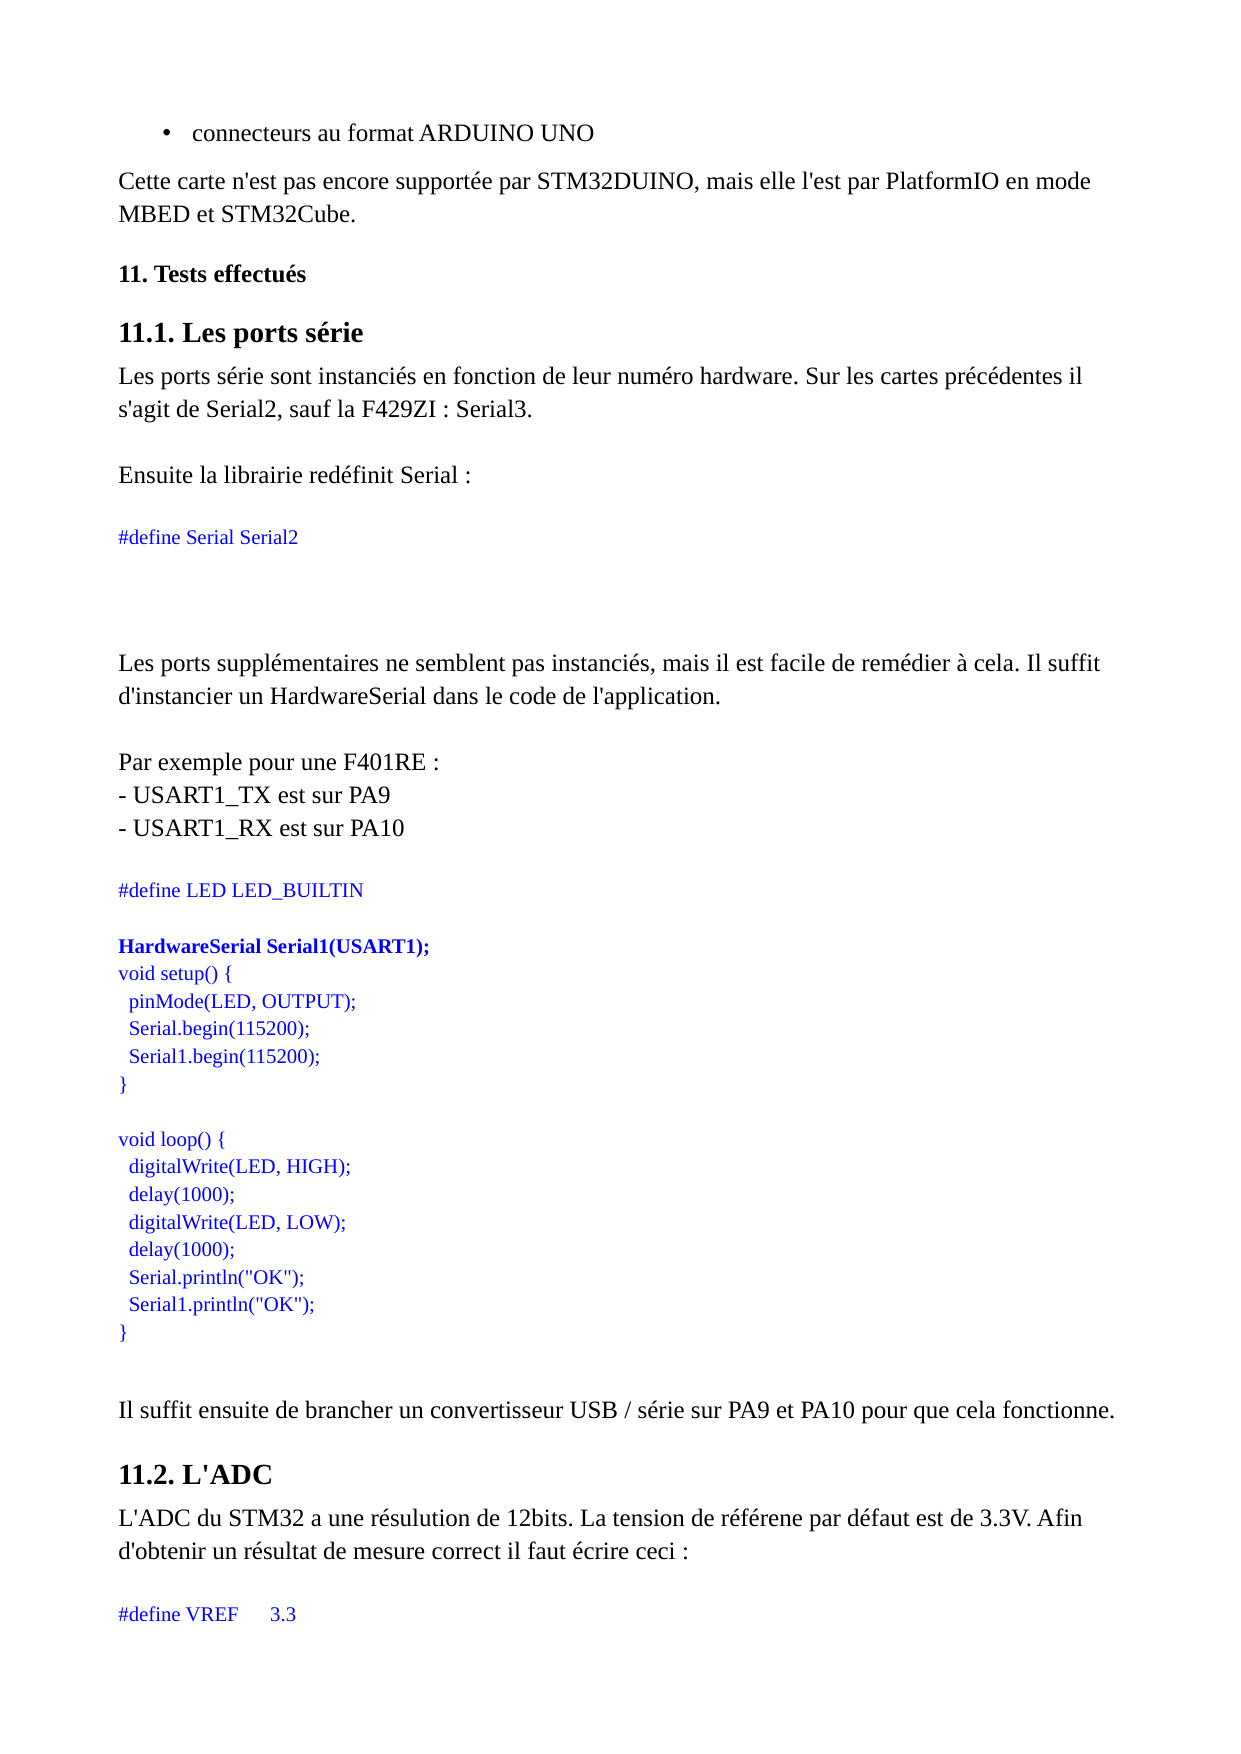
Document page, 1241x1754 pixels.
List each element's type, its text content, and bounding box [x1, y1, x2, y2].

text Les ports supplémentaires ne semblent pas instanciés, mais il est facile de remédier à cela. Il suffit d'instancier un HardwareSerial dans le code de l'application. Par exemple pour une F401RE : - USART1_TX est sur PA9 - USART1_RX est sur PA10 #define LED LED_BUILTIN HardwareSerial Serial1(USART1); void setup() { pinMode(LED, OUTPUT); Serial.begin(115200); Serial1.begin(115200); } void loop() { digitalWrite(LED, HIGH); delay(1000); digitalWrite(LED, LOW); delay(1000); Serial.println("OK"); Serial1.println("OK"); } [118, 648, 1122, 1344]
text Cette carte n'est pas encore supportée par STM32DUINO, mais elle l'est par PlatformIO en mode MBED et STM32Cube. [118, 166, 1122, 227]
text Il suffit ensuite de brancher un convertisseur USB / série sur PA9 et PA10 pour que cela fonctionne. [118, 1362, 1122, 1424]
subtitle 11.1. Les ports série [118, 315, 1122, 348]
text L'ADC du STM32 a une résulution de 12bits. La tension de référene par défaut est de 3.3V. Afin d'obtenir un résultat de mesure correct il faut écrire ceci : #define VREF 3.3 [118, 1503, 1122, 1626]
subtitle 11. Tests effectués [118, 259, 1122, 288]
text Les ports série sont instanciés en fonction de leur numéro hardware. Sur les cartes précédentes il s'agit de Serial2, sauf la F429ZI : Serial3. Ensuite la librairie redéfinit Serial : #define Serial Serial2 [118, 361, 1122, 549]
subtitle 11.2. L'ADC [118, 1457, 1122, 1491]
list connecteurs au format ARDUINO UNO [162, 118, 1122, 147]
